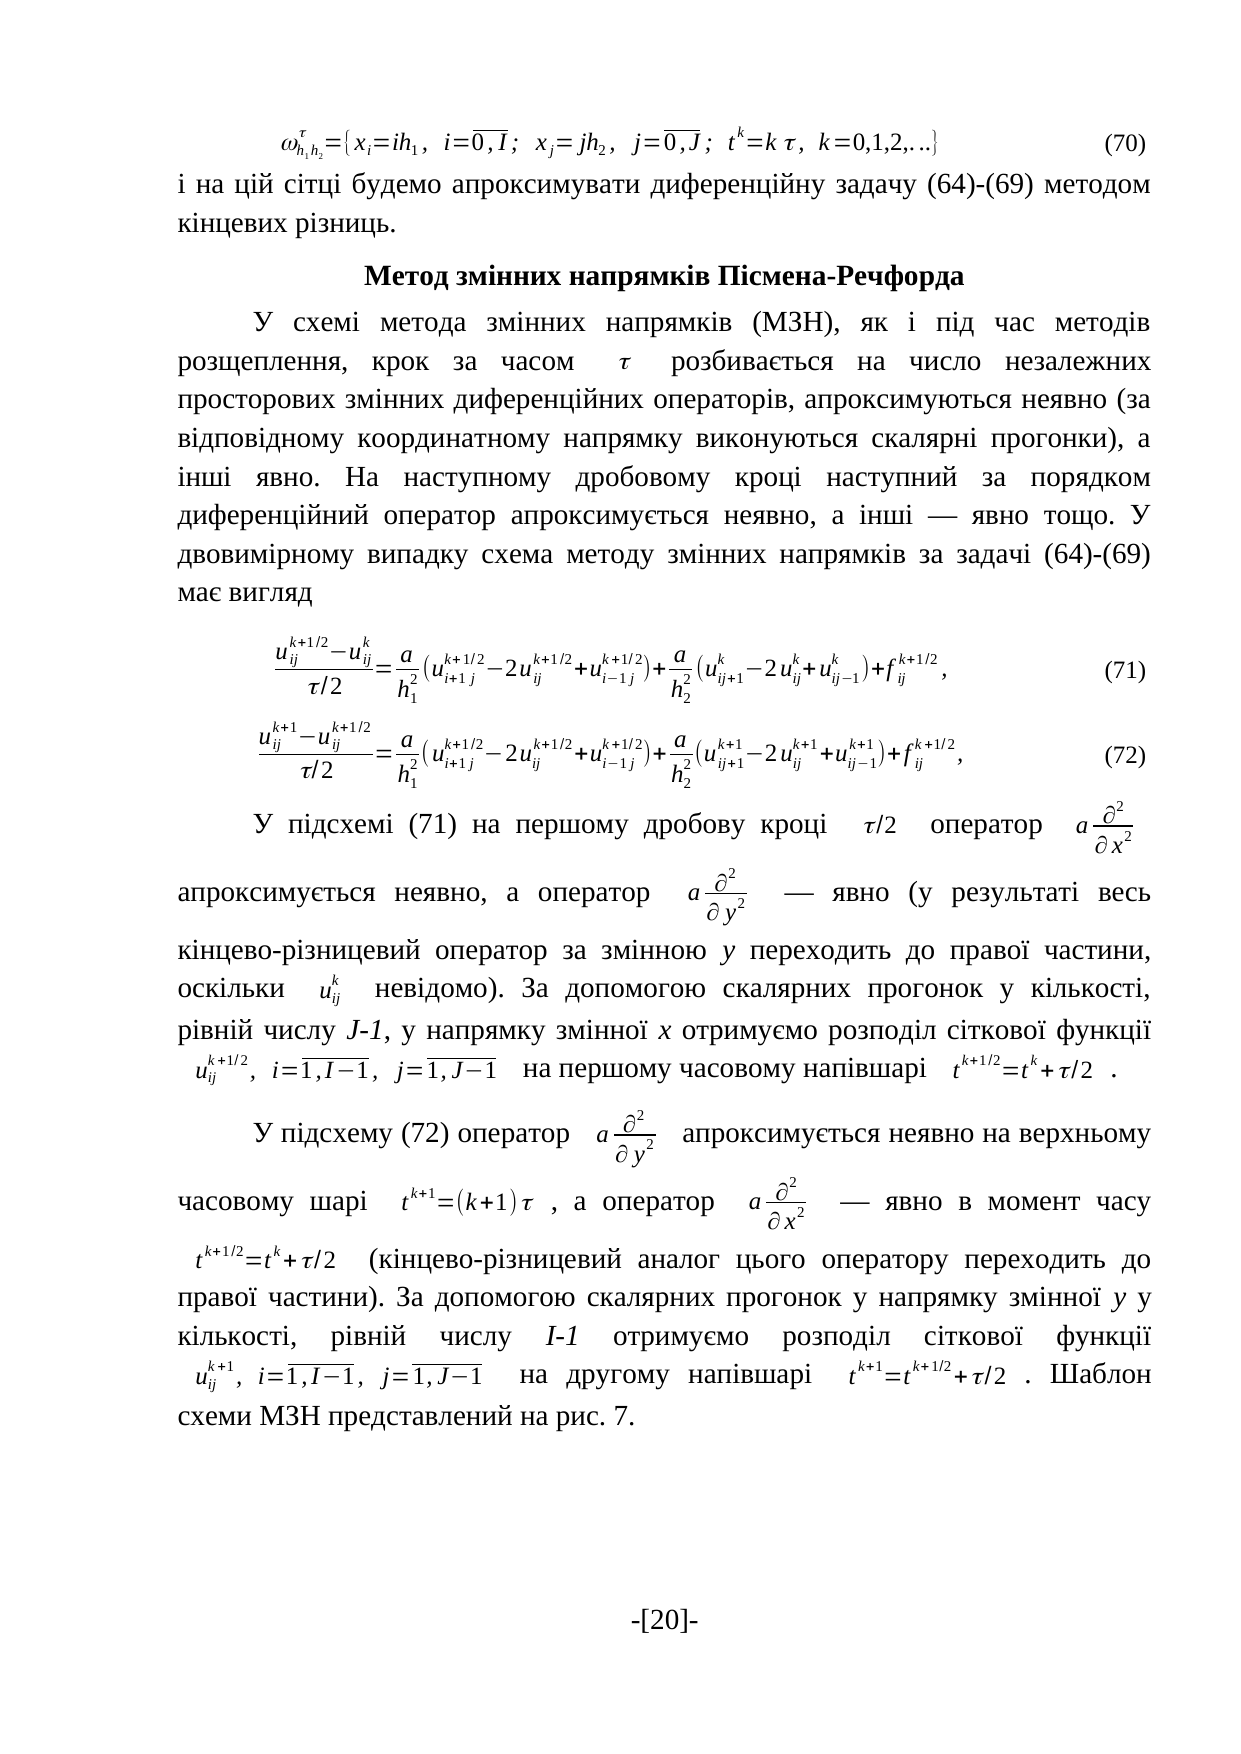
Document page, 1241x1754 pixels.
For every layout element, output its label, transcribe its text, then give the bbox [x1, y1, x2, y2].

table_header [177, 628, 1043, 712]
subtitle Метод змінних напрямків Пісмена-Речфорда [177, 258, 1152, 292]
table_header [177, 713, 1043, 797]
text У підсхему (72) оператор апроксимується неявно на верхньому часовому шарі , а оператор — явно в момент часу (кінцево-різницевий аналог цього оператору переходить до правої частини). За допомогою скалярних прогонок у напрямку змінної y у кількості, рівній числу I-1 отримуємо розподіл сіткової функції на другому напівшарі . Шаблон схеми МЗН представлений на рис. 7. [177, 1106, 1152, 1431]
text У підсхемі (71) на першому дробову кроці оператор апроксимується неявно, а оператор — явно (у результаті весь кінцево-різницевий оператор за змінною y переходить до правої частини, оскільки невідомо). За допомогою скалярних прогонок у кількості, рівній числу J-1, у напрямку змінної x отримуємо розподіл сіткової функції на першому часовому напівшарі . [177, 797, 1152, 1087]
text і на цій сітці будемо апроксимувати диференційну задачу (64)-(69) методом кінцевих різниць. [177, 167, 1152, 239]
text У схемі метода змінних напрямків (МЗН), як і під час методів розщеплення, крок за часом розбивається на число незалежних просторових змінних диференційних операторів, апроксимуються неявно (за відповідному координатному напрямку виконуються скалярні прогонки), а інші явно. На наступному дробовому кроці наступний за порядком диференційний оператор апроксимується неявно, а інші — явно тощо. У двовимірному випадку схема методу змінних напрямків за задачі (64)-(69) має вигляд [177, 304, 1152, 608]
table_header (70) [1043, 118, 1152, 167]
table_header (72) [1043, 713, 1152, 797]
table_header (71) [1043, 628, 1152, 712]
table_header [177, 118, 1043, 167]
